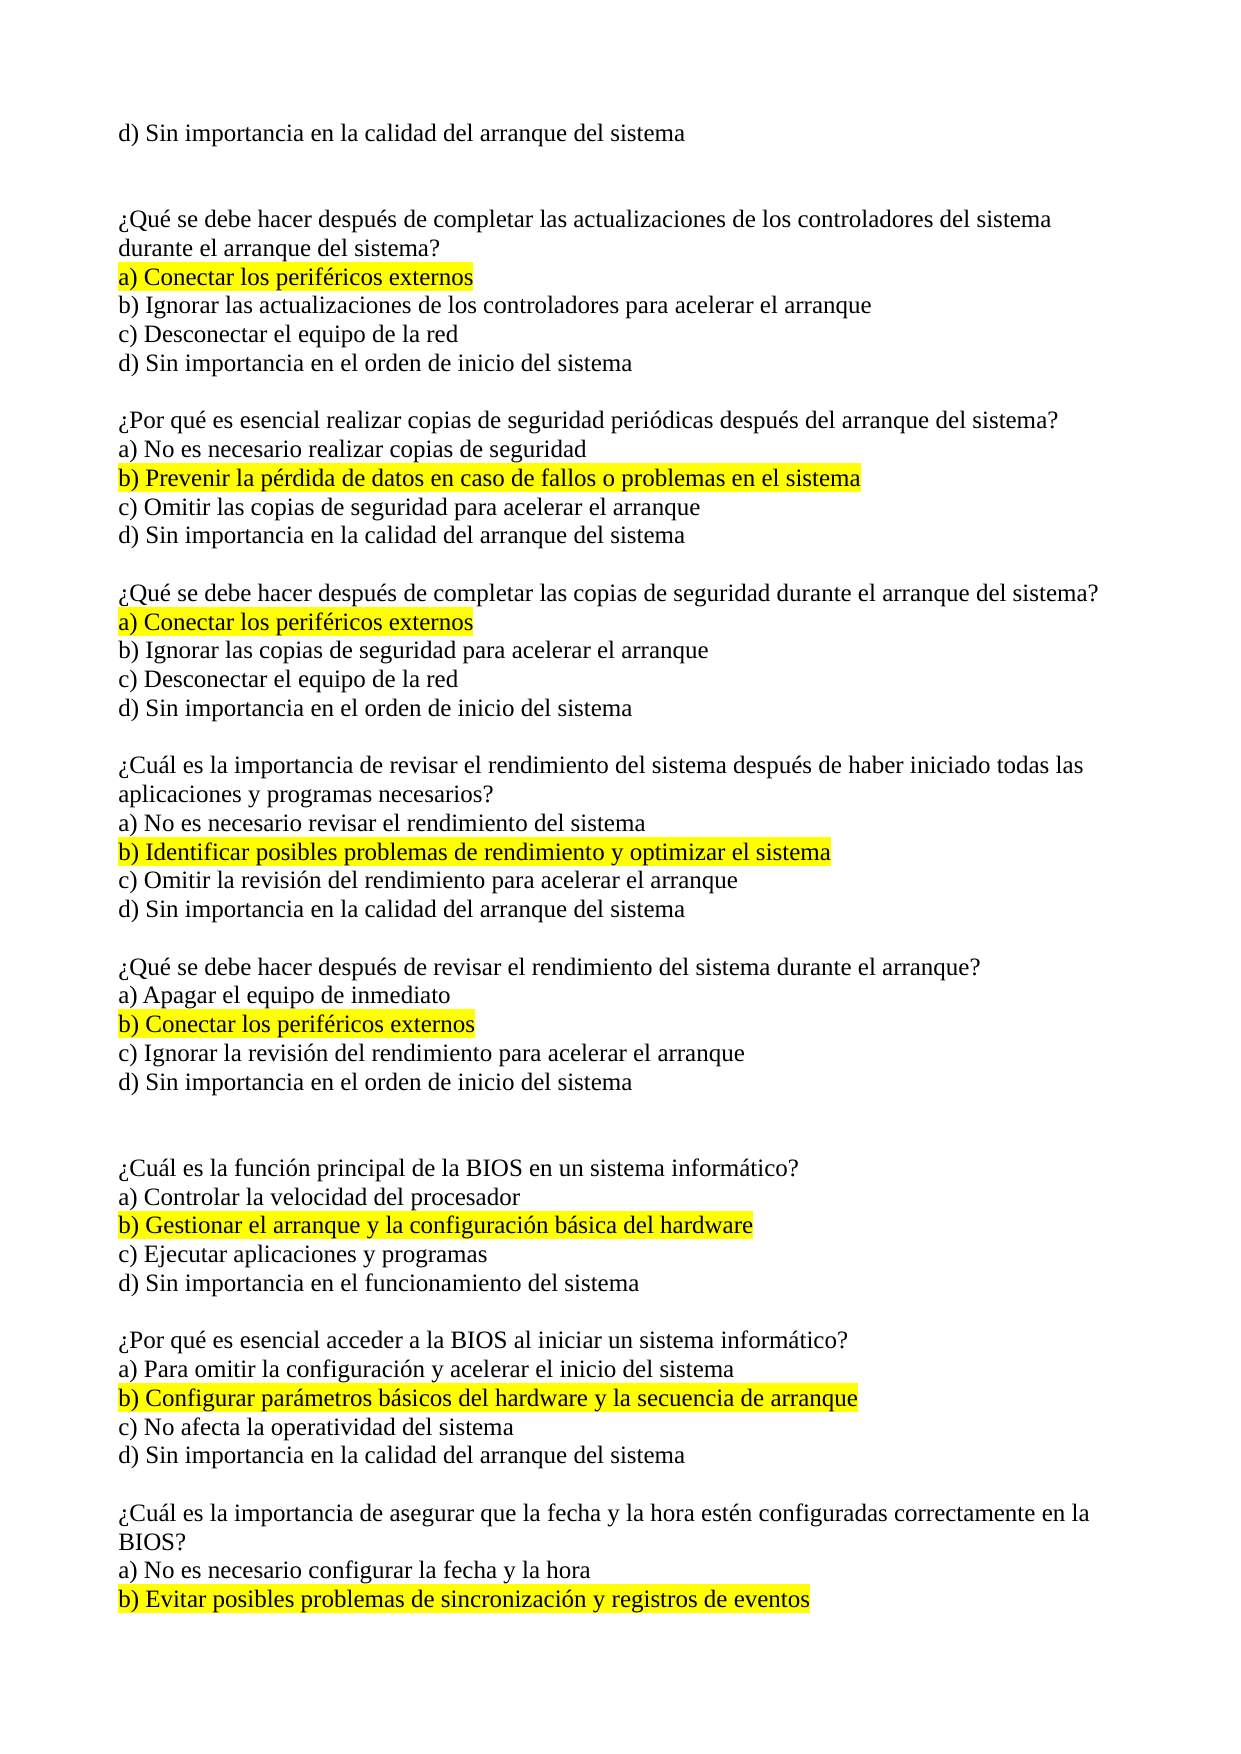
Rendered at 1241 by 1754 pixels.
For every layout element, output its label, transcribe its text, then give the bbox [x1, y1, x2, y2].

text b) Configurar parámetros básicos del hardware y la secuencia de arranque [118, 1383, 1122, 1412]
text a) No es necesario configurar la fecha y la hora [118, 1556, 1122, 1584]
text ¿Qué se debe hacer después de completar las actualizaciones de los controladores del sistema durante el arranque del sistema? [118, 204, 1122, 262]
text c) Ignorar la revisión del rendimiento para acelerar el arranque [118, 1038, 1122, 1067]
text d) Sin importancia en la calidad del arranque del sistema [118, 118, 1122, 147]
text a) Apagar el equipo de inmediato [118, 981, 1122, 1009]
text c) Ejecutar aplicaciones y programas [118, 1239, 1122, 1268]
text c) Omitir la revisión del rendimiento para acelerar el arranque [118, 866, 1122, 894]
text d) Sin importancia en el orden de inicio del sistema [118, 348, 1122, 377]
text c) Omitir las copias de seguridad para acelerar el arranque [118, 492, 1122, 521]
text d) Sin importancia en el funcionamiento del sistema [118, 1268, 1122, 1297]
text ¿Qué se debe hacer después de revisar el rendimiento del sistema durante el arranque? [118, 952, 1122, 981]
text ¿Cuál es la importancia de asegurar que la fecha y la hora estén configuradas correctamente en la BIOS? [118, 1498, 1122, 1556]
text a) No es necesario realizar copias de seguridad [118, 434, 1122, 463]
text d) Sin importancia en la calidad del arranque del sistema [118, 521, 1122, 549]
text d) Sin importancia en la calidad del arranque del sistema [118, 1441, 1122, 1469]
text c) Desconectar el equipo de la red [118, 664, 1122, 693]
text c) No afecta la operatividad del sistema [118, 1412, 1122, 1441]
text d) Sin importancia en el orden de inicio del sistema [118, 1067, 1122, 1096]
text b) Ignorar las actualizaciones de los controladores para acelerar el arranque [118, 291, 1122, 319]
text b) Gestionar el arranque y la configuración básica del hardware [118, 1211, 1122, 1239]
text a) Conectar los periféricos externos [118, 607, 1122, 636]
text b) Prevenir la pérdida de datos en caso de fallos o problemas en el sistema [118, 463, 1122, 492]
text ¿Cuál es la importancia de revisar el rendimiento del sistema después de haber iniciado todas las aplicaciones y programas necesarios? [118, 751, 1122, 808]
text b) Evitar posibles problemas de sincronización y registros de eventos [118, 1584, 1122, 1613]
text a) Para omitir la configuración y acelerar el inicio del sistema [118, 1354, 1122, 1383]
text a) No es necesario revisar el rendimiento del sistema [118, 808, 1122, 837]
text d) Sin importancia en el orden de inicio del sistema [118, 693, 1122, 722]
text c) Desconectar el equipo de la red [118, 319, 1122, 348]
text ¿Cuál es la función principal de la BIOS en un sistema informático? [118, 1153, 1122, 1182]
text b) Identificar posibles problemas de rendimiento y optimizar el sistema [118, 837, 1122, 866]
text b) Conectar los periféricos externos [118, 1009, 1122, 1038]
text b) Ignorar las copias de seguridad para acelerar el arranque [118, 636, 1122, 664]
text ¿Por qué es esencial acceder a la BIOS al iniciar un sistema informático? [118, 1326, 1122, 1354]
text d) Sin importancia en la calidad del arranque del sistema [118, 894, 1122, 923]
text a) Conectar los periféricos externos [118, 262, 1122, 291]
text a) Controlar la velocidad del procesador [118, 1182, 1122, 1211]
text ¿Por qué es esencial realizar copias de seguridad periódicas después del arranque del sistema? [118, 406, 1122, 434]
text ¿Qué se debe hacer después de completar las copias de seguridad durante el arranque del sistema? [118, 578, 1122, 607]
